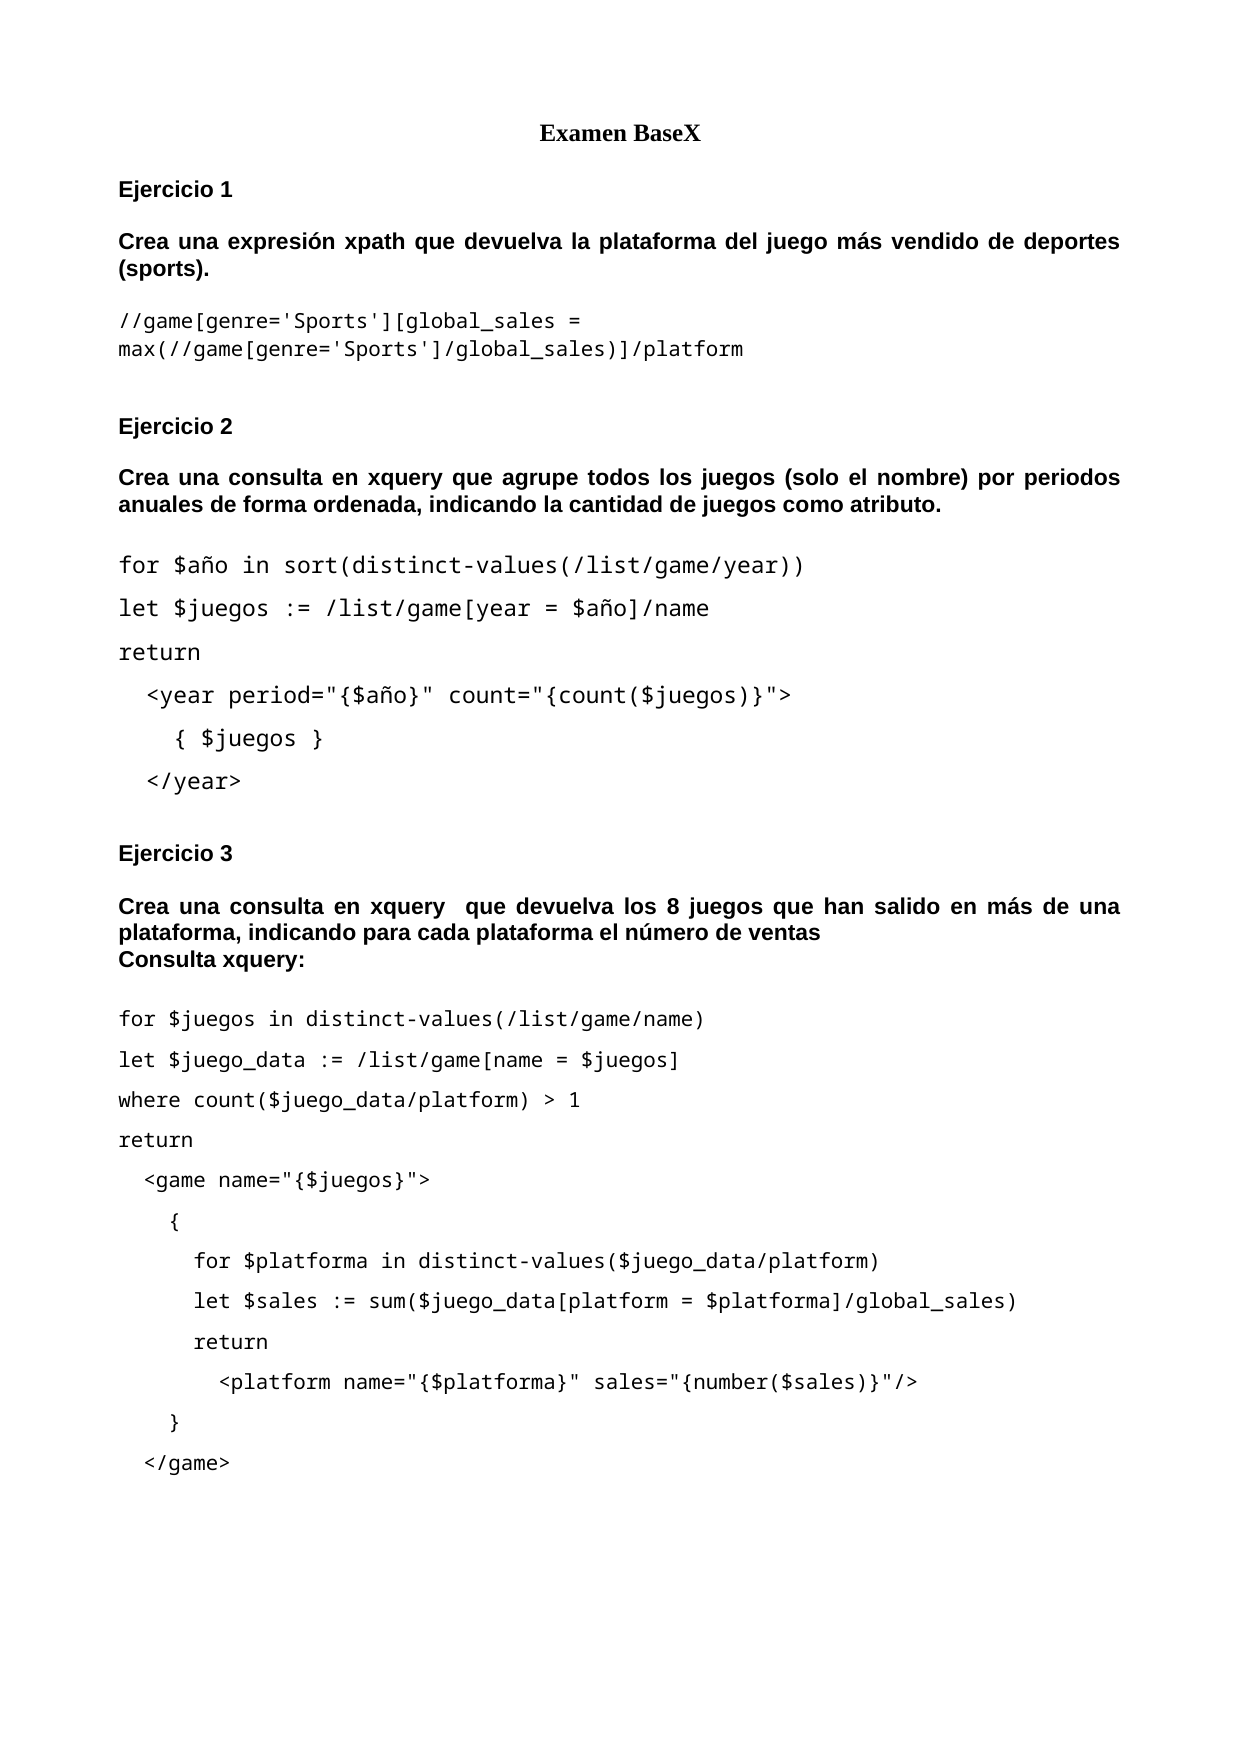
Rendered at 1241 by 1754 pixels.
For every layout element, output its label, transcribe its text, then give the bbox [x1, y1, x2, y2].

text //game[genre='Sports'][global_sales = max(//game[genre='Sports']/global_sales)]/platform [118, 306, 1122, 363]
text for $juegos in distinct-values(/list/game/name) [118, 1004, 1122, 1033]
text <game name="{$juegos}"> [118, 1166, 1122, 1194]
text return [118, 1327, 1122, 1355]
text return [118, 636, 1122, 667]
text let $juego_data := /list/game[name = $juegos] [118, 1045, 1122, 1073]
text <platform name="{$platforma}" sales="{number($sales)}"/> [118, 1367, 1122, 1396]
text Crea una consulta en xquery que devuelva los 8 juegos que han salido en más de una plataforma, indicando para cada plataforma el número de ventas [118, 893, 1122, 946]
text <year period="{$año}" count="{count($juegos)}"> [118, 679, 1122, 710]
text let $sales := sum($juego_data[platform = $platforma]/global_sales) [118, 1287, 1122, 1315]
text Consulta xquery: [118, 946, 1122, 972]
text let $juegos := /list/game[year = $año]/name [118, 592, 1122, 624]
text for $platforma in distinct-values($juego_data/platform) [118, 1246, 1122, 1275]
text Crea una expresión xpath que devuelva la plataforma del juego más vendido de deportes (sports). [118, 228, 1122, 281]
text { [118, 1206, 1122, 1234]
text Examen BaseX [118, 118, 1122, 147]
text Ejercicio 1 [118, 176, 1122, 202]
text </year> [118, 765, 1122, 796]
text Crea una consulta en xquery que agrupe todos los juegos (solo el nombre) por periodos anuales de forma ordenada, indicando la cantidad de juegos como atributo. [118, 464, 1122, 517]
text Ejercicio 2 [118, 413, 1122, 439]
text } [118, 1407, 1122, 1436]
text return [118, 1125, 1122, 1154]
text </game> [118, 1448, 1122, 1476]
text Ejercicio 3 [118, 840, 1122, 867]
text where count($juego_data/platform) > 1 [118, 1085, 1122, 1113]
text for $año in sort(distinct-values(/list/game/year)) [118, 549, 1122, 581]
text { $juegos } [118, 722, 1122, 753]
